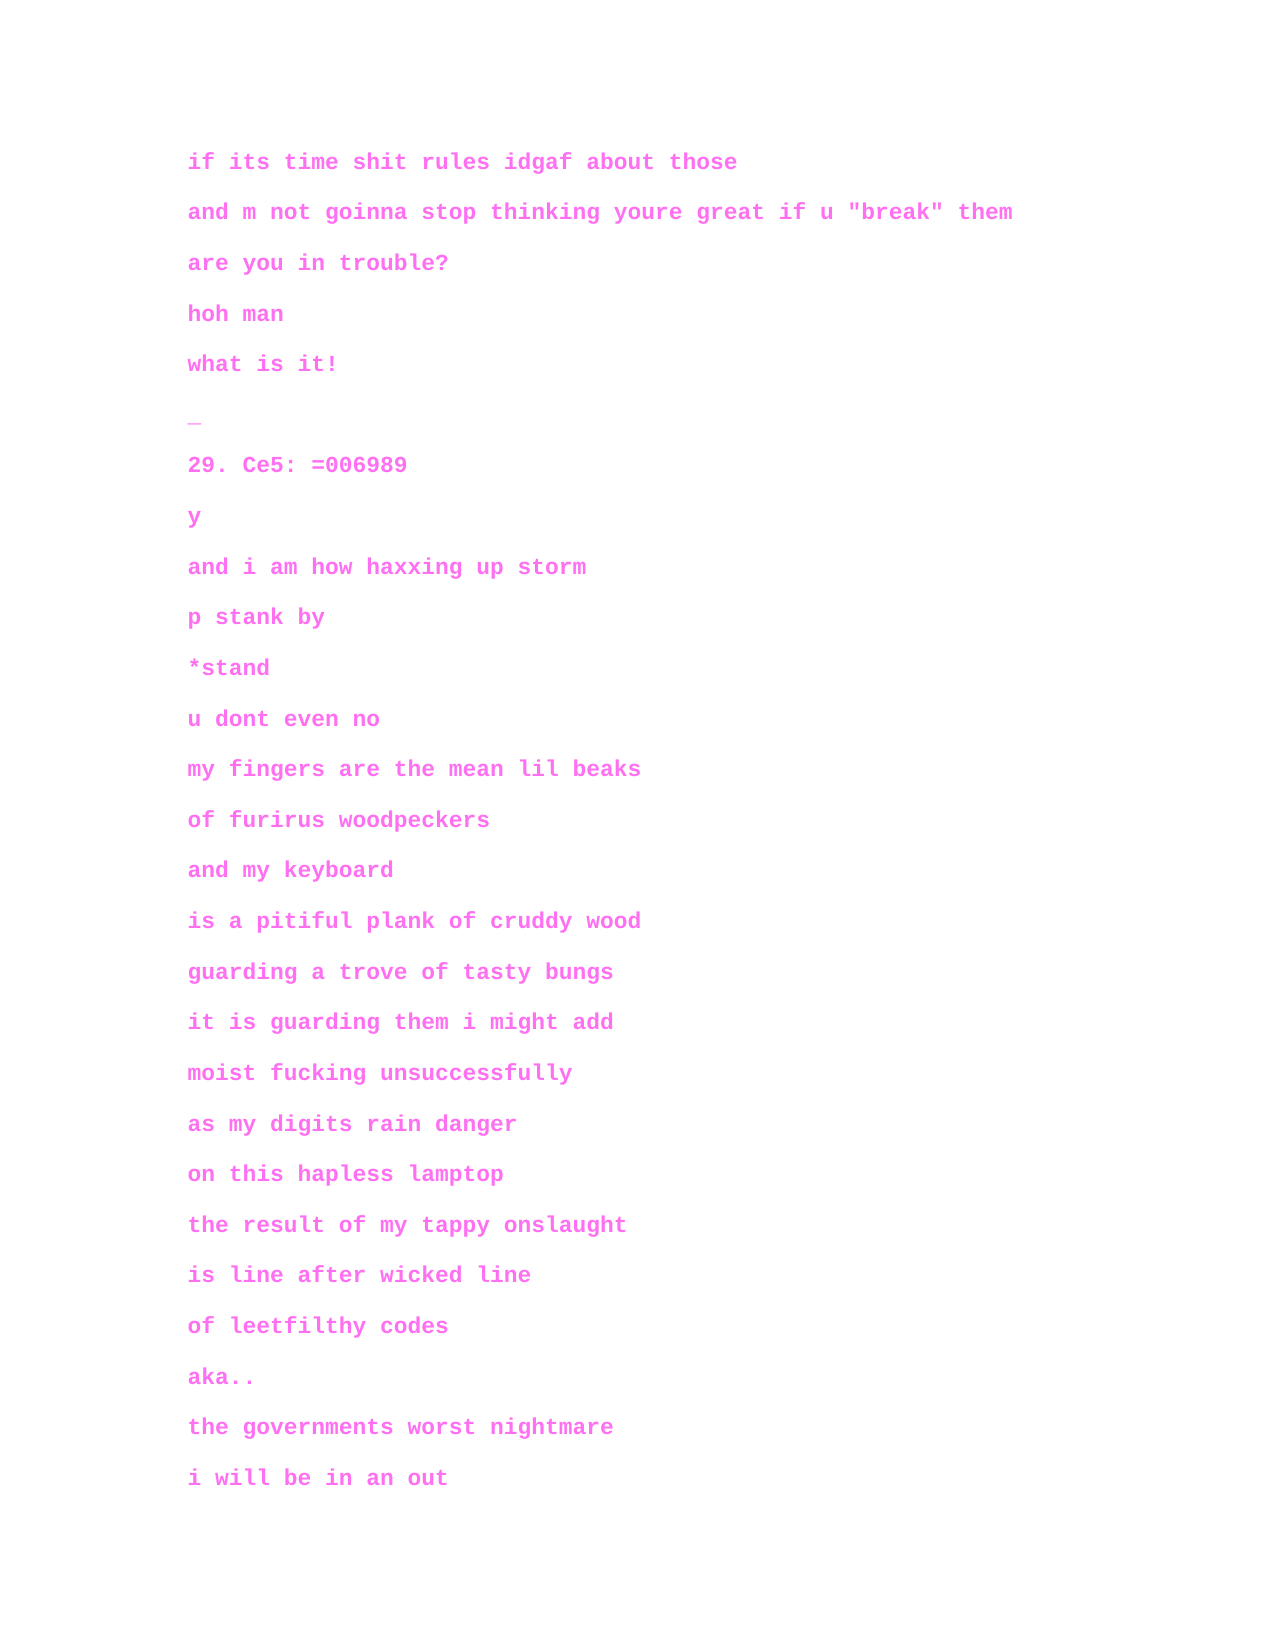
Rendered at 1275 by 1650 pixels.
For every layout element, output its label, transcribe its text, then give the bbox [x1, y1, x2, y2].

text of leetfilthy codes [187, 1314, 1087, 1340]
text u dont even no [187, 707, 1087, 733]
text hoh man [187, 302, 1087, 328]
text it is guarding them i might add [187, 1011, 1087, 1037]
text moist fucking unsuccessfully [187, 1061, 1087, 1087]
text aka.. [187, 1365, 1087, 1391]
text and my keyboard [187, 859, 1087, 885]
text of furirus woodpeckers [187, 808, 1087, 834]
text 29. Ce5: =006989 [187, 454, 1087, 480]
text as my digits rain danger [187, 1112, 1087, 1138]
text p stank by [187, 606, 1087, 632]
text if its time shit rules idgaf about those [187, 150, 1087, 176]
text are you in trouble? [187, 251, 1087, 277]
text is line after wicked line [187, 1264, 1087, 1290]
text *stand [187, 656, 1087, 682]
text _ [187, 403, 1087, 429]
text is a pitiful plank of cruddy wood [187, 909, 1087, 935]
text my fingers are the mean lil beaks [187, 757, 1087, 783]
text and i am how haxxing up storm [187, 555, 1087, 581]
text y [187, 504, 1087, 530]
text what is it! [187, 352, 1087, 378]
text on this hapless lamptop [187, 1162, 1087, 1188]
text and m not goinna stop thinking youre great if u "break" them [187, 201, 1087, 227]
text guarding a trove of tasty bungs [187, 960, 1087, 986]
text i will be in an out [187, 1466, 1087, 1492]
text the governments worst nightmare [187, 1416, 1087, 1442]
text the result of my tappy onslaught [187, 1213, 1087, 1239]
